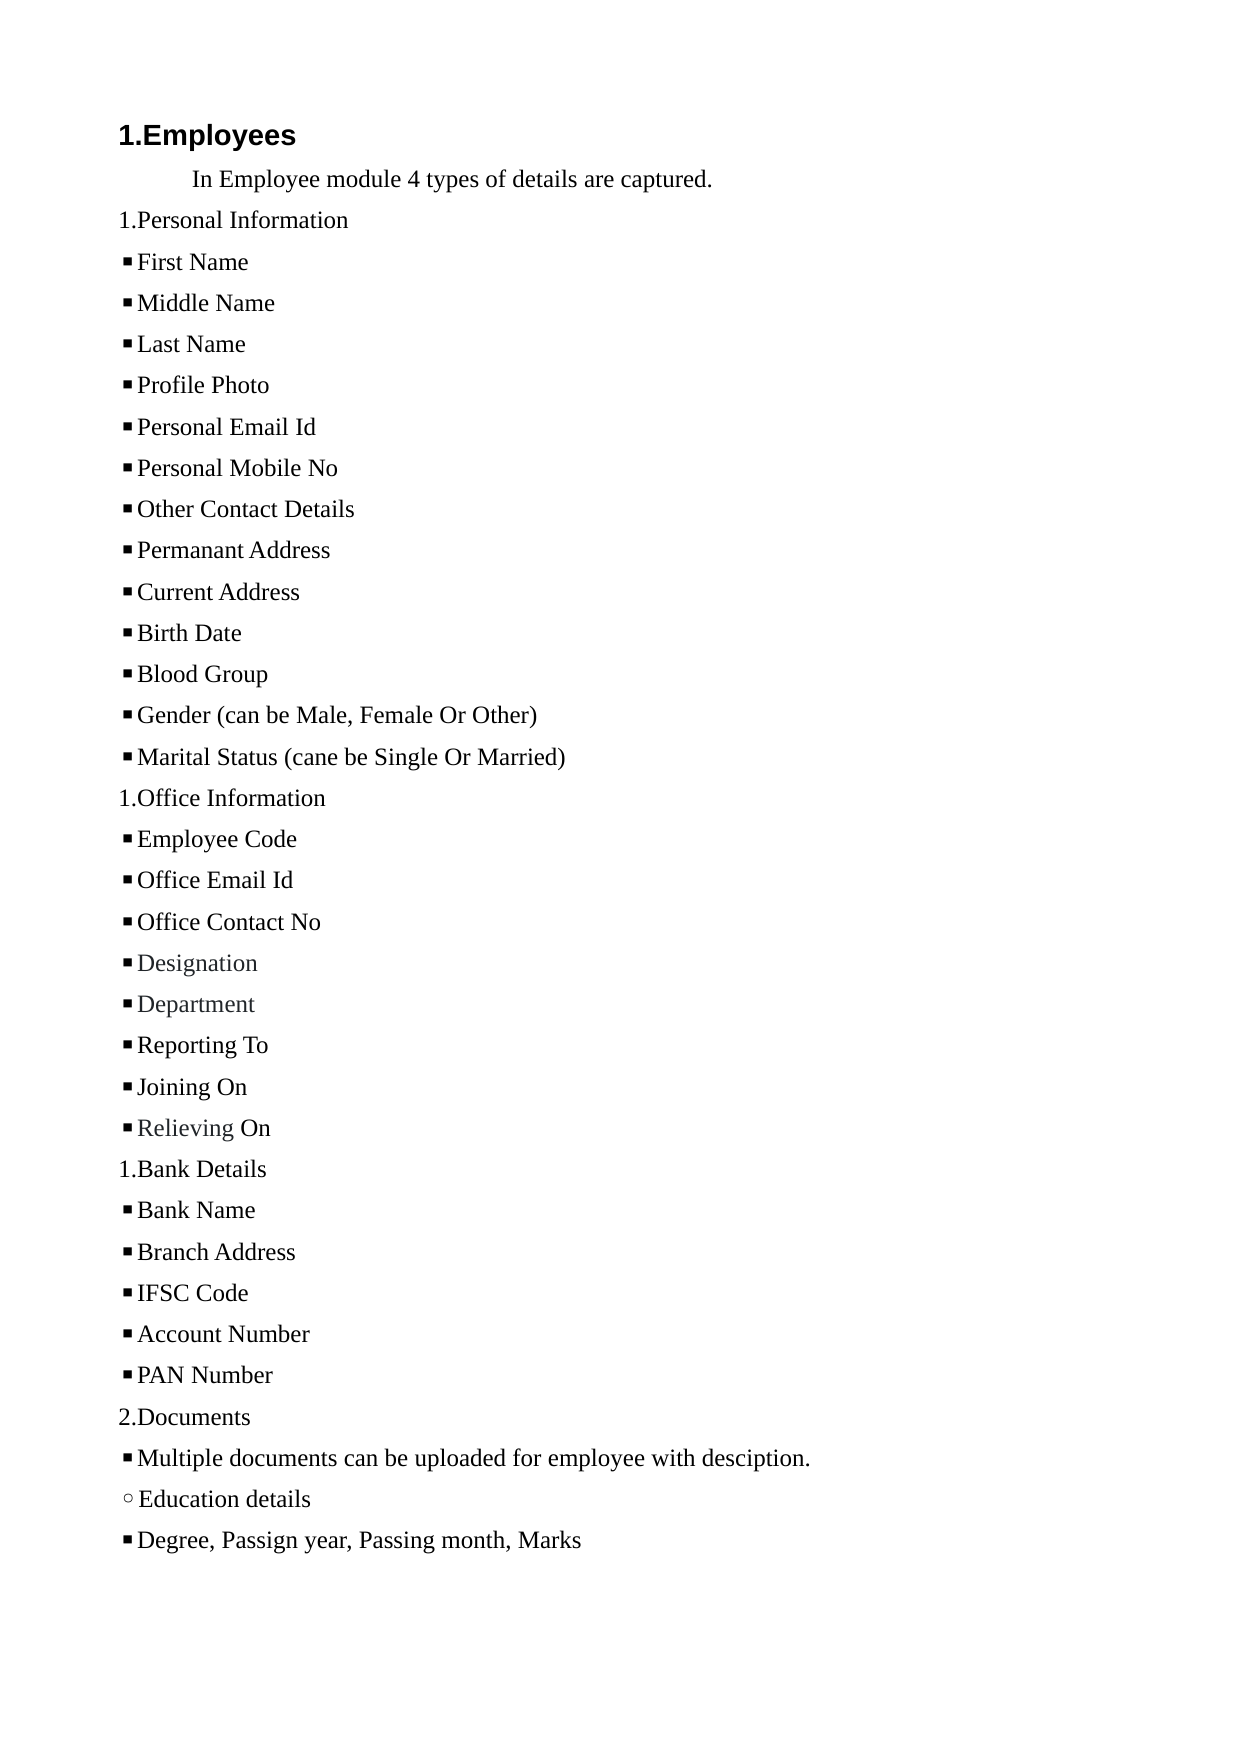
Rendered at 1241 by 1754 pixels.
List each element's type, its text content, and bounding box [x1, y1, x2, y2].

list Account Number [118, 1319, 1122, 1348]
list Office Email Id [118, 865, 1122, 894]
list Birth Date [118, 618, 1122, 647]
list Degree, Passign year, Passing month, Marks [118, 1525, 1122, 1554]
list Reporting To [118, 1030, 1122, 1059]
list Other Contact Details [118, 494, 1122, 523]
list Branch Address [118, 1237, 1122, 1265]
list Permanant Address [118, 535, 1122, 564]
list Blood Group [118, 659, 1122, 688]
list IFSC Code [118, 1278, 1122, 1307]
list Relieving On [118, 1113, 1122, 1142]
list Designation [118, 948, 1122, 977]
list First Name [118, 247, 1122, 275]
list Personal Information [118, 205, 1122, 234]
list Office Information [118, 783, 1122, 812]
list Employee Code [118, 824, 1122, 853]
list Last Name [118, 329, 1122, 358]
text In Employee module 4 types of details are captured. [118, 164, 1122, 193]
list Bank Name [118, 1195, 1122, 1224]
list Profile Photo [118, 370, 1122, 399]
list Bank Details [118, 1154, 1122, 1183]
list Personal Mobile No [118, 453, 1122, 482]
subtitle Employees [118, 118, 1122, 152]
list Office Contact No [118, 907, 1122, 935]
list Marital Status (cane be Single Or Married) [118, 742, 1122, 770]
list PAN Number [118, 1360, 1122, 1389]
list Personal Email Id [118, 412, 1122, 440]
list Documents [118, 1402, 1122, 1430]
list Multiple documents can be uploaded for employee with desciption. [118, 1443, 1122, 1472]
list Gender (can be Male, Female Or Other) [118, 700, 1122, 729]
list Education details [118, 1484, 1122, 1513]
list Current Address [118, 577, 1122, 605]
list Department [118, 989, 1122, 1018]
list Middle Name [118, 288, 1122, 317]
list Joining On [118, 1072, 1122, 1100]
